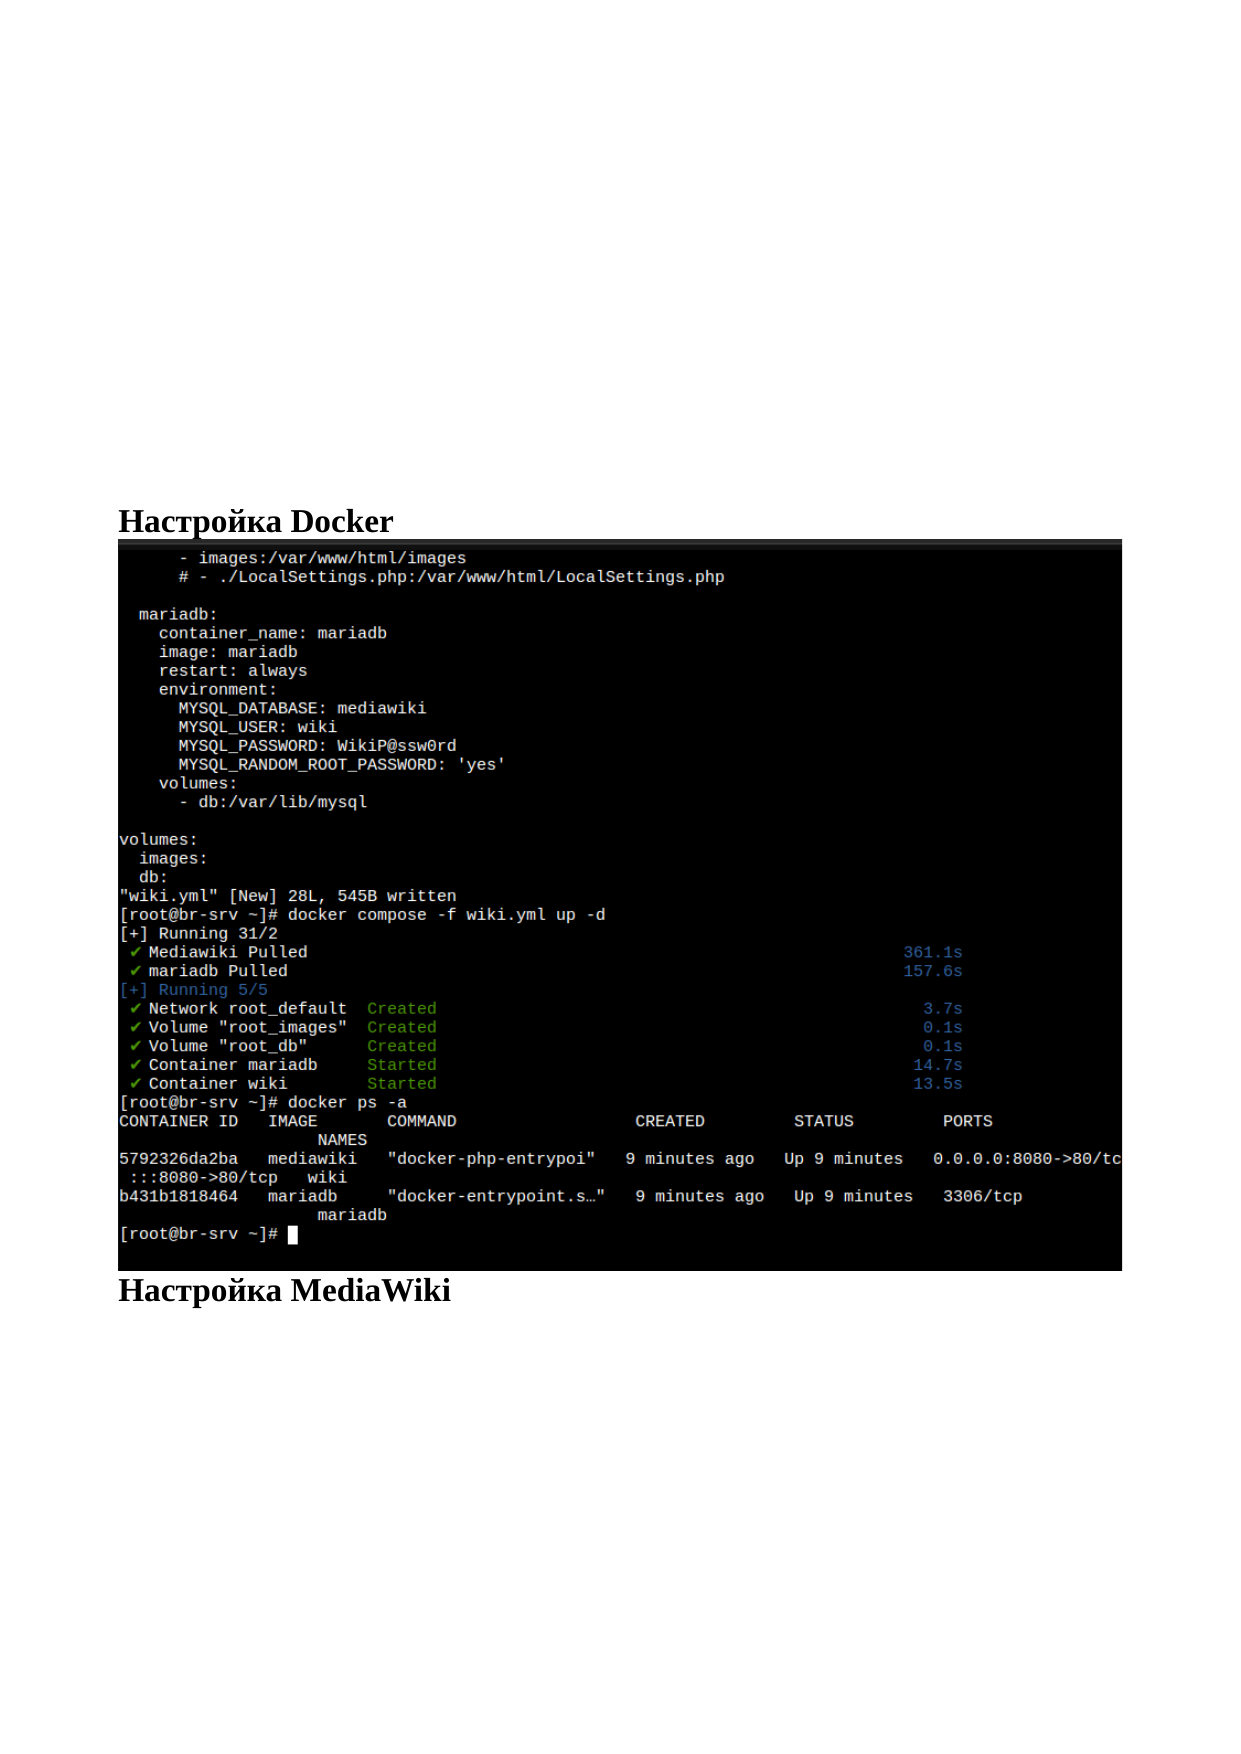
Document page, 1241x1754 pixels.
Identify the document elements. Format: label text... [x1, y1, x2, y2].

text Настройка MediaWiki [118, 1271, 1122, 1309]
text Настройка Docker [118, 501, 1122, 539]
